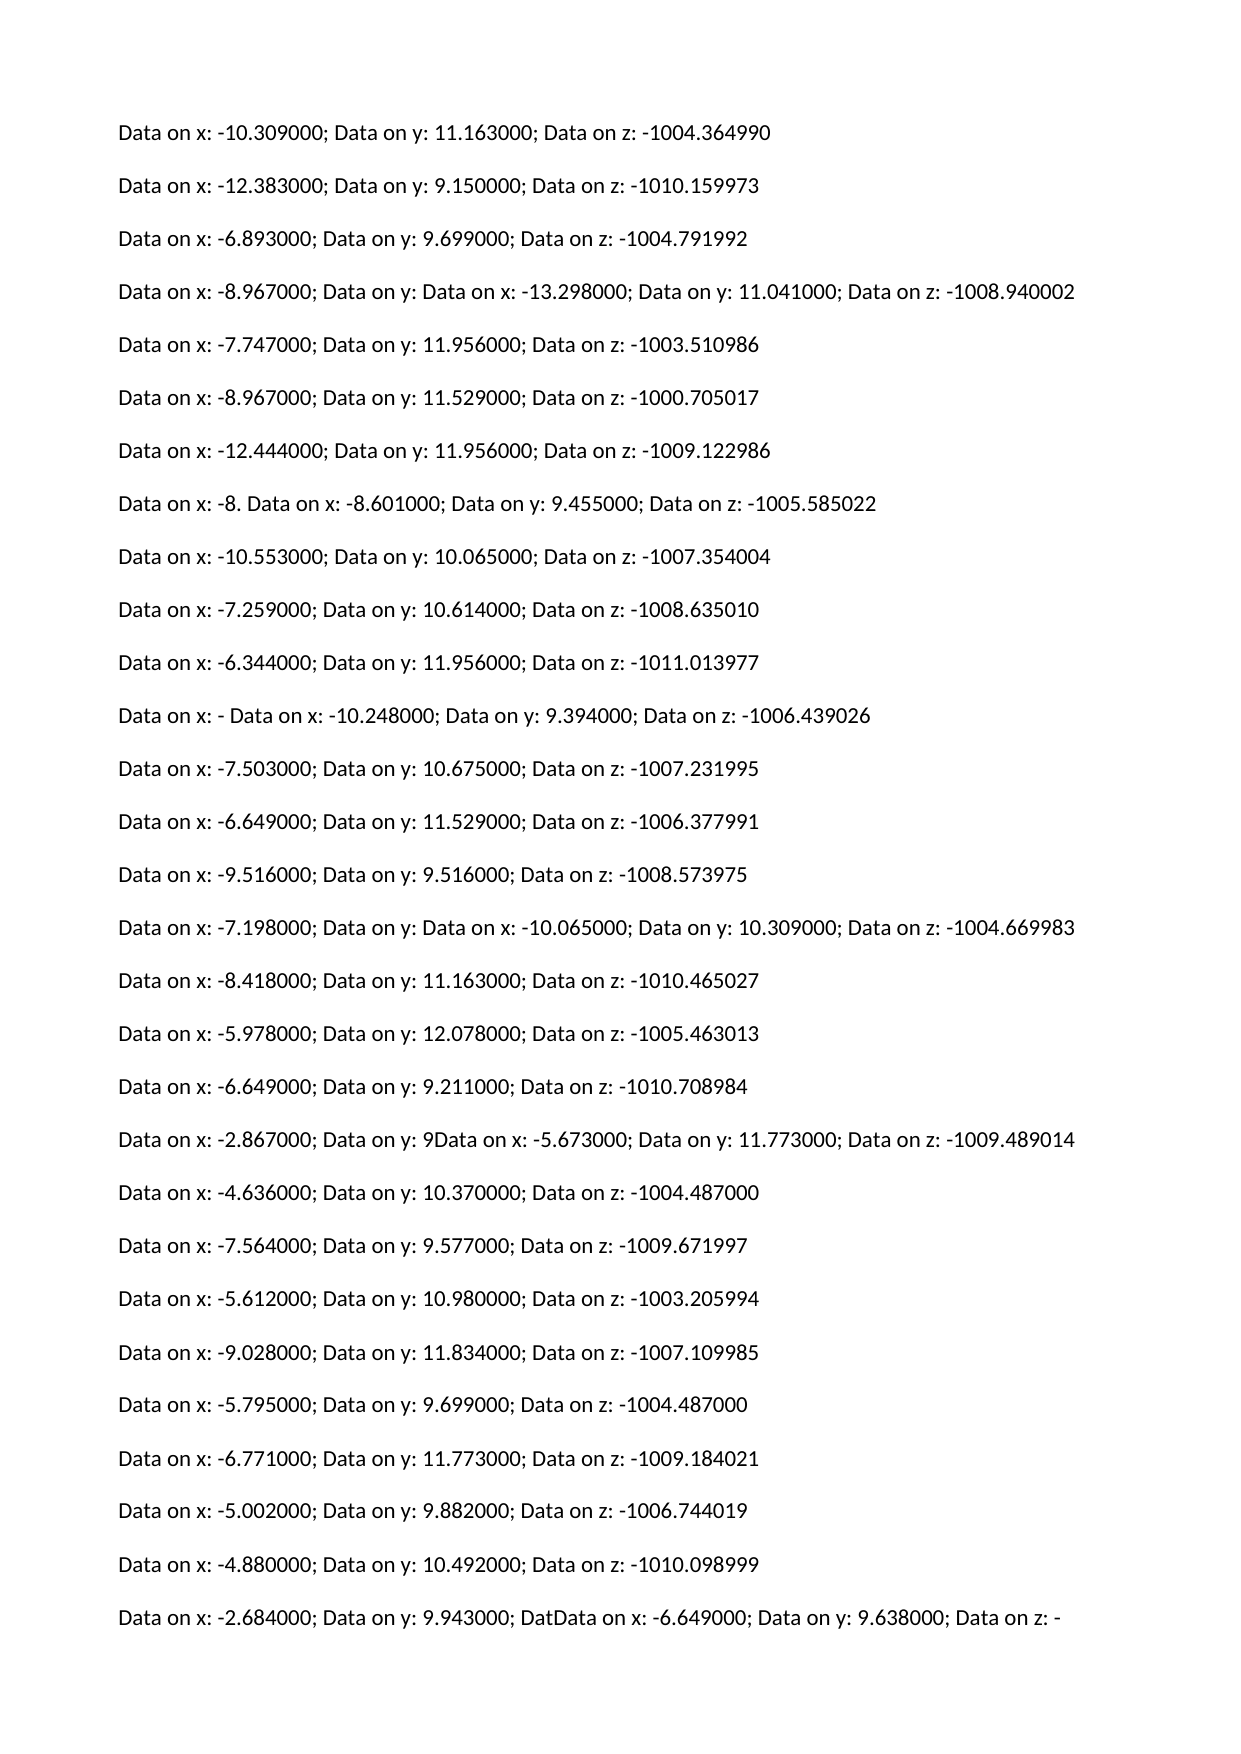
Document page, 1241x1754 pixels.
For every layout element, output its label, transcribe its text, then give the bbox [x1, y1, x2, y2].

text Data on x: -5.002000; Data on y: 9.882000; Data on z: -1006.744019 [118, 1497, 1122, 1525]
text Data on x: -8.967000; Data on y: Data on x: -13.298000; Data on y: 11.041000; Data on z: -1008.940002 [118, 277, 1122, 305]
text Data on x: -8.967000; Data on y: 11.529000; Data on z: -1000.705017 [118, 383, 1122, 411]
text Data on x: -7.259000; Data on y: 10.614000; Data on z: -1008.635010 [118, 595, 1122, 623]
text Data on x: -12.383000; Data on y: 9.150000; Data on z: -1010.159973 [118, 171, 1122, 199]
text Data on x: -6.649000; Data on y: 11.529000; Data on z: -1006.377991 [118, 807, 1122, 835]
text Data on x: -4.636000; Data on y: 10.370000; Data on z: -1004.487000 [118, 1178, 1122, 1207]
text Data on x: -8. Data on x: -8.601000; Data on y: 9.455000; Data on z: -1005.585022 [118, 489, 1122, 517]
text Data on x: -6.344000; Data on y: 11.956000; Data on z: -1011.013977 [118, 648, 1122, 676]
text Data on x: -7.564000; Data on y: 9.577000; Data on z: -1009.671997 [118, 1232, 1122, 1259]
text Data on x: -9.516000; Data on y: 9.516000; Data on z: -1008.573975 [118, 860, 1122, 888]
text Data on x: -12.444000; Data on y: 11.956000; Data on z: -1009.122986 [118, 436, 1122, 464]
text Data on x: -6.649000; Data on y: 9.211000; Data on z: -1010.708984 [118, 1072, 1122, 1101]
text Data on x: -5.795000; Data on y: 9.699000; Data on z: -1004.487000 [118, 1391, 1122, 1419]
text Data on x: -6.893000; Data on y: 9.699000; Data on z: -1004.791992 [118, 224, 1122, 252]
text Data on x: - Data on x: -10.248000; Data on y: 9.394000; Data on z: -1006.439026 [118, 701, 1122, 729]
text Data on x: -5.612000; Data on y: 10.980000; Data on z: -1003.205994 [118, 1284, 1122, 1313]
text Data on x: -2.867000; Data on y: 9Data on x: -5.673000; Data on y: 11.773000; Data on z: -1009.489014 [118, 1126, 1122, 1153]
text Data on x: -9.028000; Data on y: 11.834000; Data on z: -1007.109985 [118, 1338, 1122, 1366]
text Data on x: -10.309000; Data on y: 11.163000; Data on z: -1004.364990 [118, 118, 1122, 146]
text Data on x: -6.771000; Data on y: 11.773000; Data on z: -1009.184021 [118, 1444, 1122, 1472]
text Data on x: -7.198000; Data on y: Data on x: -10.065000; Data on y: 10.309000; Data on z: -1004.669983 [118, 913, 1122, 941]
text Data on x: -8.418000; Data on y: 11.163000; Data on z: -1010.465027 [118, 966, 1122, 994]
text Data on x: -7.747000; Data on y: 11.956000; Data on z: -1003.510986 [118, 330, 1122, 358]
text Data on x: -2.684000; Data on y: 9.943000; DatData on x: -6.649000; Data on y: 9.638000; Data on z: [118, 1603, 1122, 1631]
text Data on x: -10.553000; Data on y: 10.065000; Data on z: -1007.354004 [118, 542, 1122, 570]
text Data on x: -5.978000; Data on y: 12.078000; Data on z: -1005.463013 [118, 1019, 1122, 1047]
text Data on x: -7.503000; Data on y: 10.675000; Data on z: -1007.231995 [118, 754, 1122, 782]
text Data on x: -4.880000; Data on y: 10.492000; Data on z: -1010.098999 [118, 1550, 1122, 1578]
